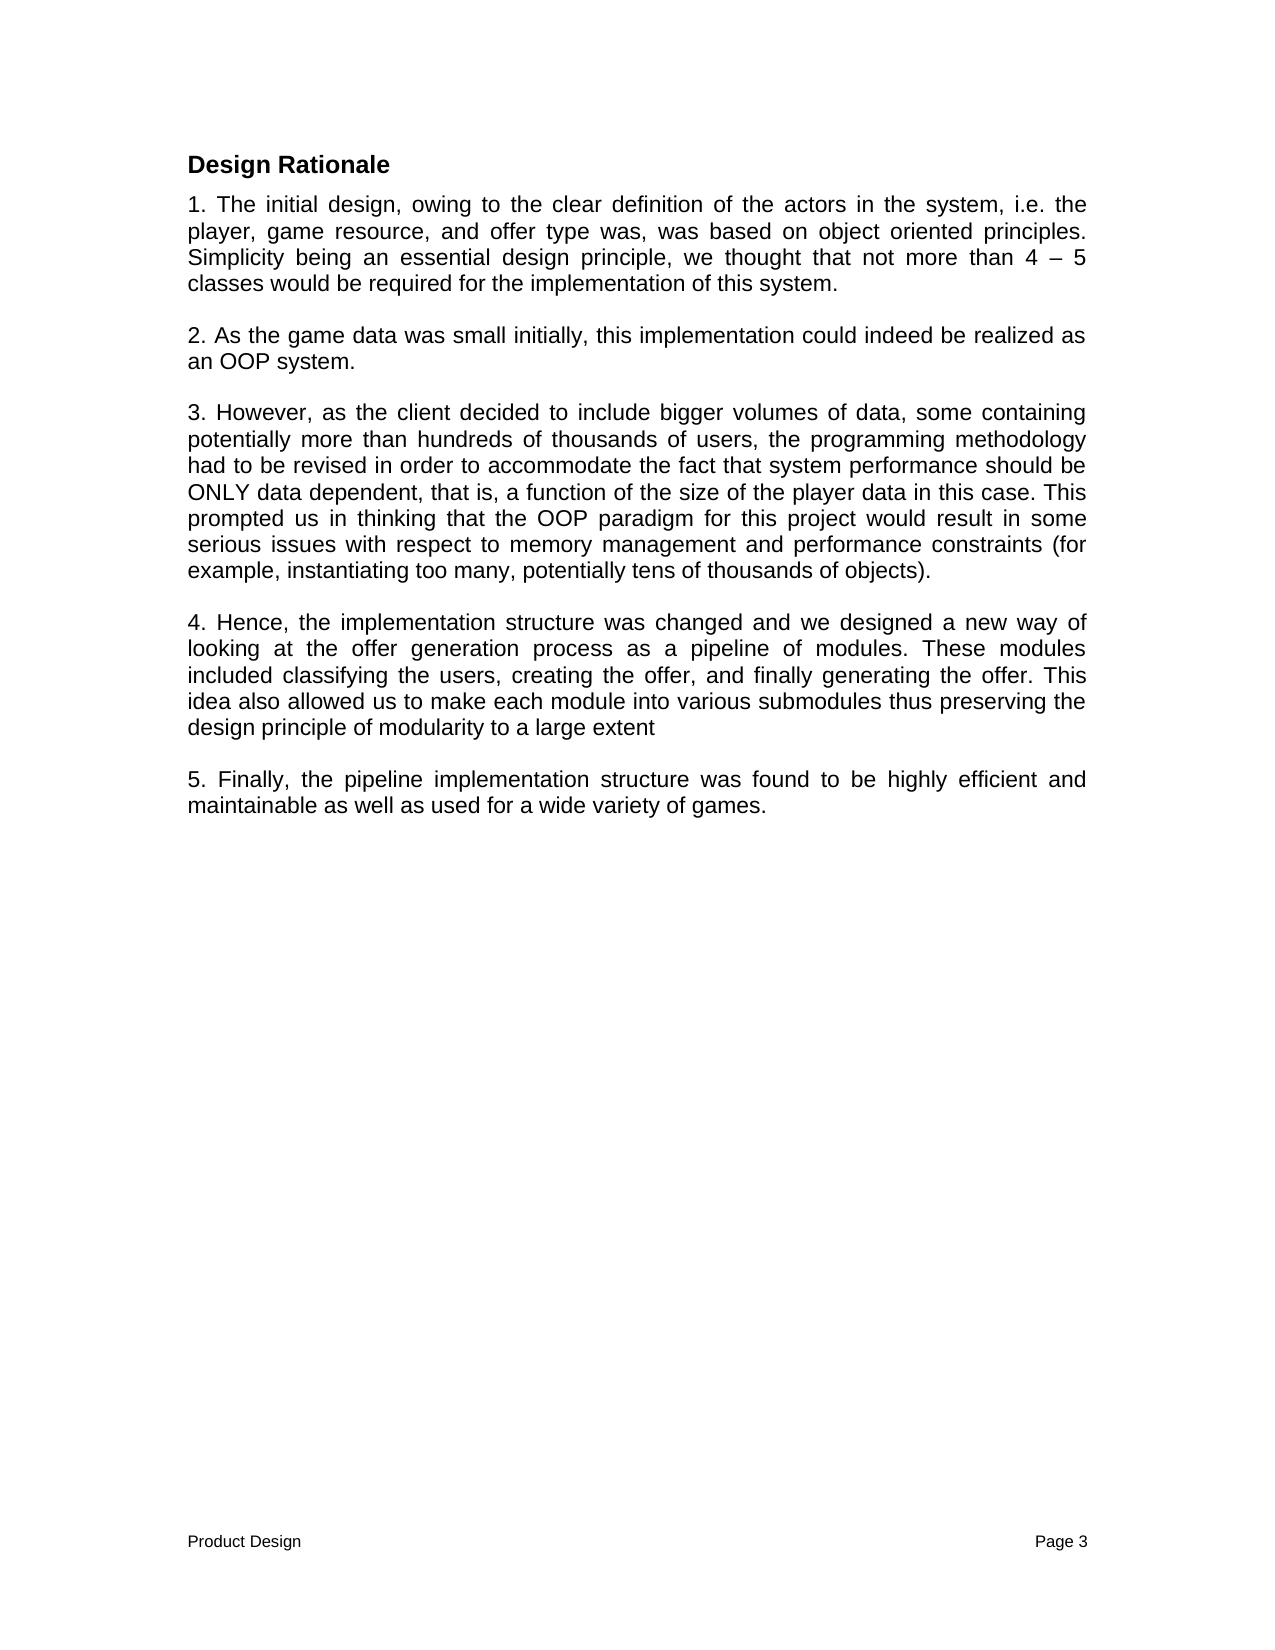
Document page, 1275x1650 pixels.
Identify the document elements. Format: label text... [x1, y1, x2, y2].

text 5. Finally, the pipeline implementation structure was found to be highly efficient and maintainable as well as used for a wide variety of games. [187, 766, 1087, 818]
subtitle Design Rationale [187, 150, 1087, 179]
text 1. The initial design, owing to the clear definition of the actors in the system, i.e. the player, game resource, and offer type was, was based on object oriented principles. Simplicity being an essential design principle, we thought that not more than 4 – 5 classes would be required for the implementation of this system. [187, 191, 1087, 297]
text 4. Hence, the implementation structure was changed and we designed a new way of looking at the offer generation process as a pipeline of modules. These modules included classifying the users, creating the offer, and finally generating the offer. This idea also allowed us to make each module into various submodules thus preserving the design principle of modularity to a large extent [187, 609, 1087, 741]
text 3. However, as the client decided to include bigger volumes of data, some containing potentially more than hundreds of thousands of users, the programming methodology had to be revised in order to accommodate the fact that system performance should be ONLY data dependent, that is, a function of the size of the player data in this case. This prompted us in thinking that the OOP paradigm for this project would result in some serious issues with respect to memory management and performance constraints (for example, instantiating too many, potentially tens of thousands of objects). [187, 399, 1087, 584]
text 2. As the game data was small initially, this implementation could indeed be realized as an OOP system. [187, 322, 1087, 374]
